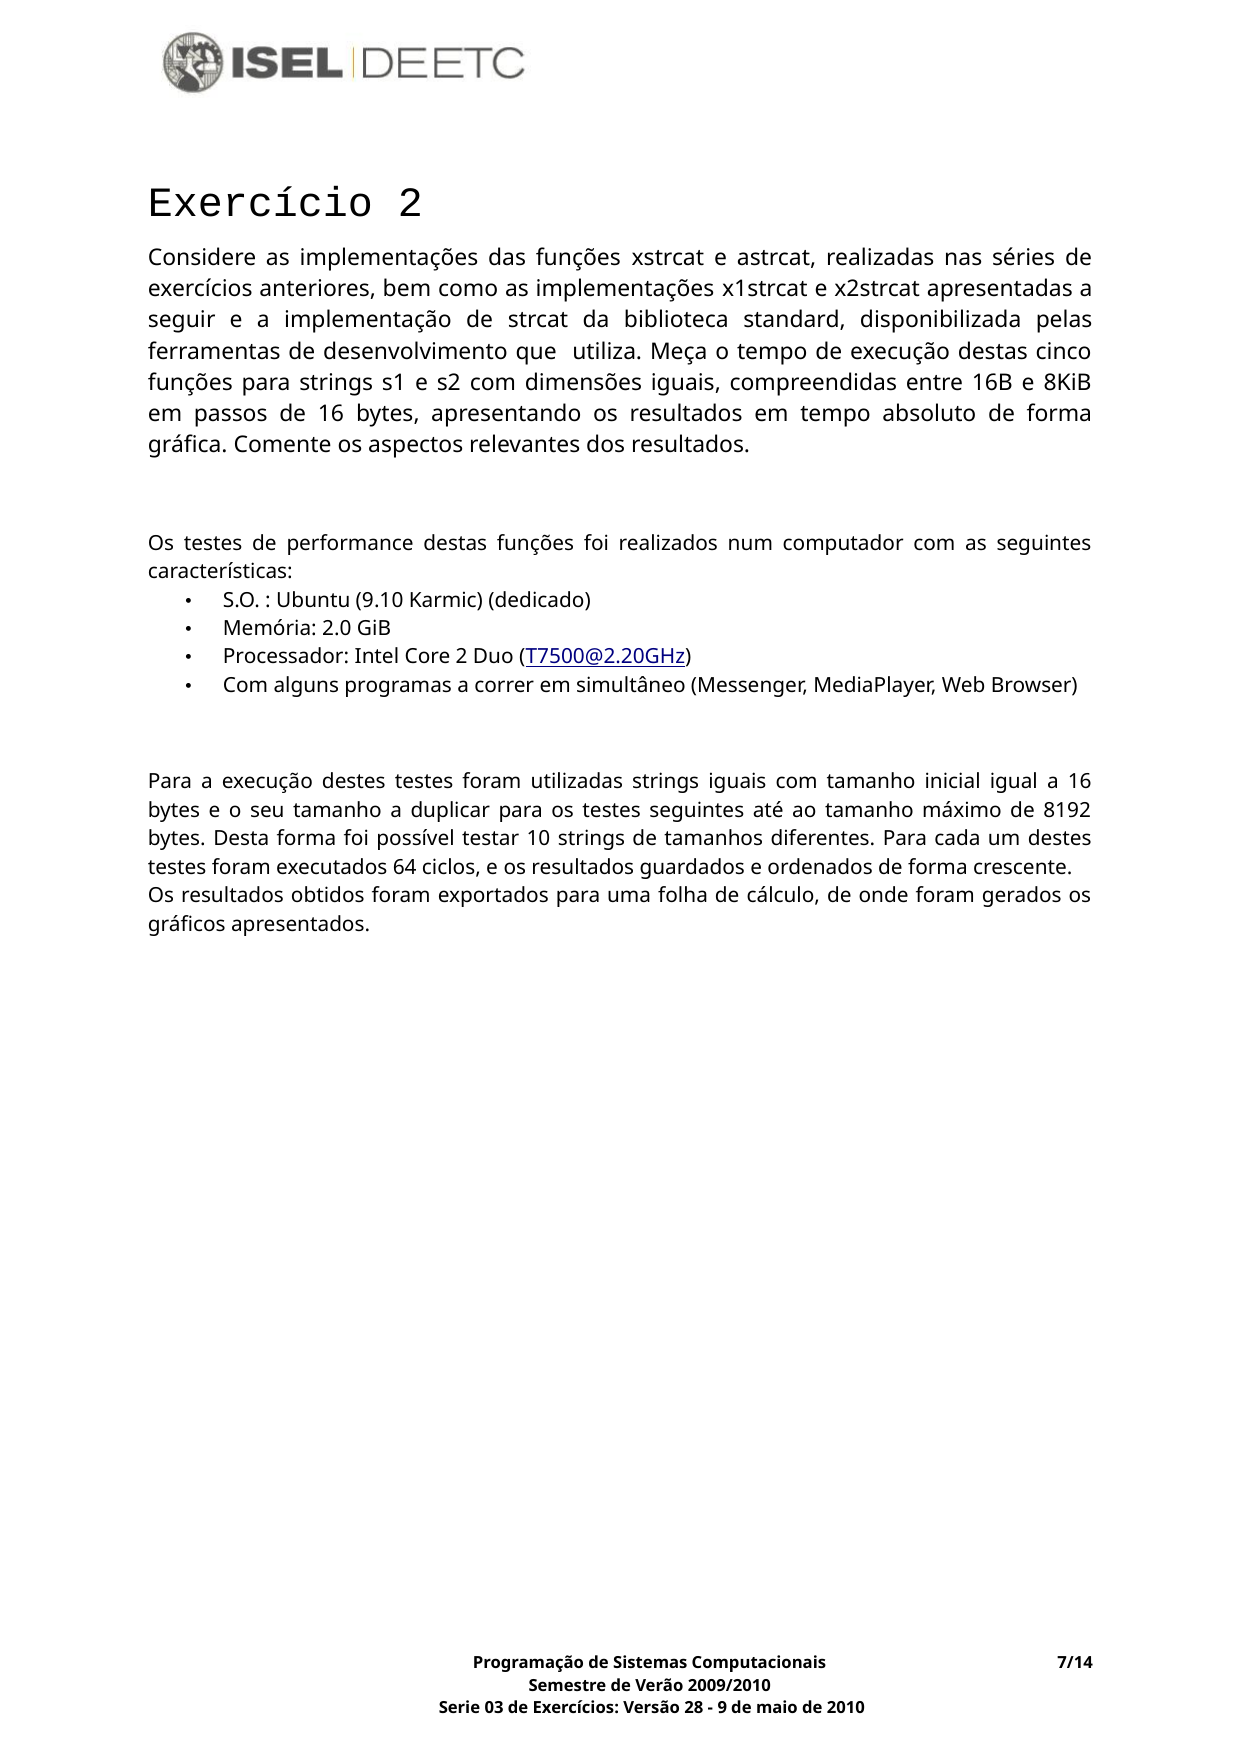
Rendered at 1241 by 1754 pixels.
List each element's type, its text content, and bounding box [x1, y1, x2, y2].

text Os resultados obtidos foram exportados para uma folha de cálculo, de onde foram gerados os gráficos apresentados. [148, 880, 1093, 937]
text Para a execução destes testes foram utilizadas strings iguais com tamanho inicial igual a 16 bytes e o seu tamanho a duplicar para os testes seguintes até ao tamanho máximo de 8192 bytes. Desta forma foi possível testar 10 strings de tamanhos diferentes. Para cada um destes testes foram executados 64 ciclos, e os resultados guardados e ordenados de forma crescente. [148, 767, 1093, 880]
list S.O. : Ubuntu (9.10 Karmic) (dedicado) [185, 585, 1093, 613]
text Considere as implementações das funções xstrcat e astrcat, realizadas nas séries de exercícios anteriores, bem como as implementações x1strcat e x2strcat apresentadas a seguir e a implementação de strcat da biblioteca standard, disponibilizada pelas ferramentas de desenvolvimento que utiliza. Meça o tempo de execução destas cinco funções para strings s1 e s2 com dimensões iguais, compreendidas entre 16B e 8KiB em passos de 16 bytes, apresentando os resultados em tempo absoluto de forma gráfica. Comente os aspectos relevantes dos resultados. [148, 241, 1093, 460]
subtitle Exercício 2 [148, 181, 1093, 228]
list Com alguns programas a correr em simultâneo (Messenger, MediaPlayer, Web Browser) [185, 670, 1093, 698]
list Memória: 2.0 GiB [185, 613, 1093, 642]
picture [153, 17, 555, 118]
text Os testes de performance destas funções foi realizados num computador com as seguintes características: [148, 528, 1093, 585]
list Processador: Intel Core 2 Duo (T7500@2.20GHz) [185, 642, 1093, 670]
